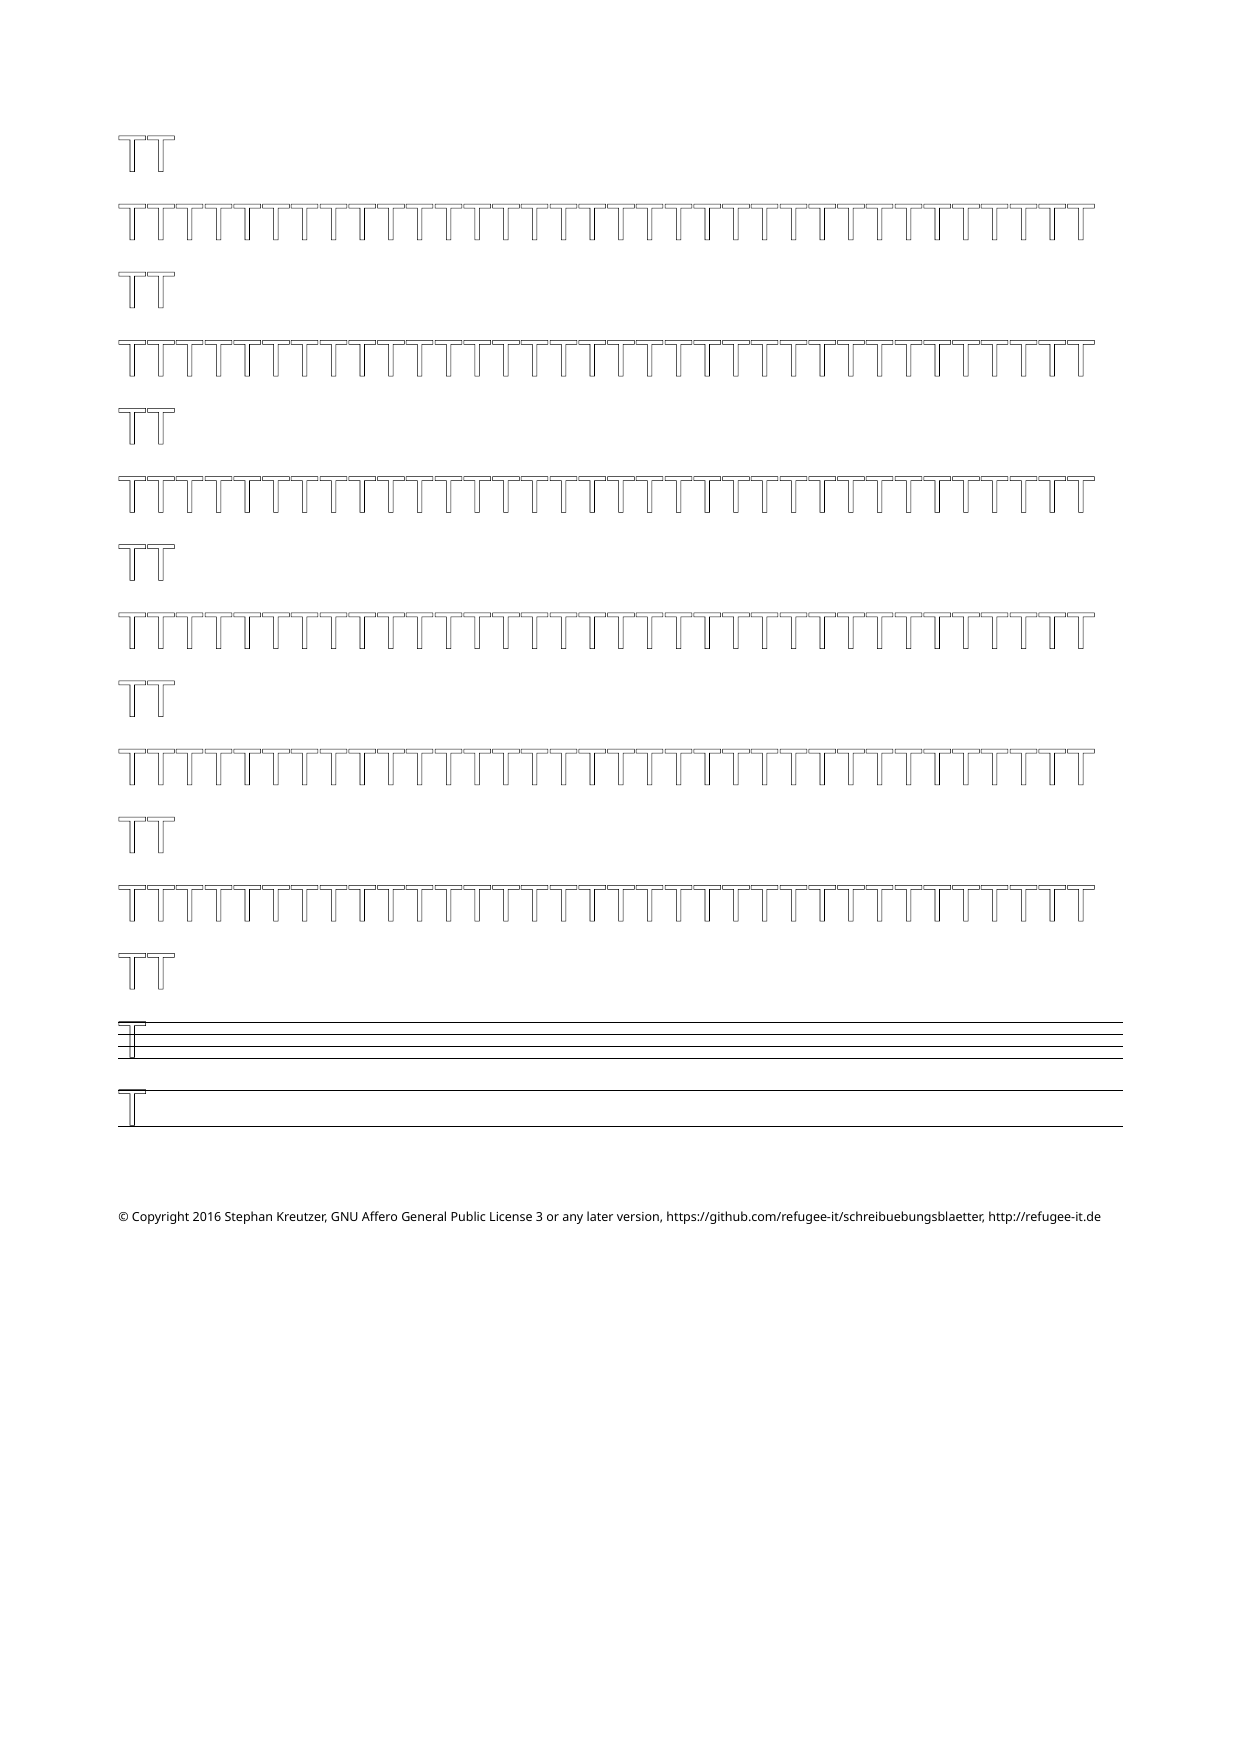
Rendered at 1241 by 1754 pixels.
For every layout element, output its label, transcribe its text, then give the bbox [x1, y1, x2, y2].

text T [118, 1035, 129, 1046]
text TTTTTTTTTTTTTTTTTTTTTTTTTTTTTTTTTTTT [118, 595, 1122, 731]
text T [118, 1047, 129, 1058]
text TT [118, 118, 1122, 186]
text TTTTTTTTTTTTTTTTTTTTTTTTTTTTTTTTTTTT [118, 186, 1122, 322]
text T [135, 1047, 1122, 1058]
text T [118, 1004, 1122, 1022]
text TTTTTTTTTTTTTTTTTTTTTTTTTTTTTTTTTTTT [118, 322, 1122, 459]
text TTTTTTTTTTTTTTTTTTTTTTTTTTTTTTTTTTTT [118, 459, 1122, 595]
text T [135, 1023, 1122, 1034]
text T [135, 1091, 1122, 1126]
text T [135, 1035, 1122, 1046]
text T [118, 1059, 1122, 1072]
text T [118, 1094, 129, 1126]
text T [118, 1026, 129, 1034]
text TTTTTTTTTTTTTTTTTTTTTTTTTTTTTTTTTTTT [118, 867, 1122, 1004]
text T [118, 1072, 1122, 1090]
text TTTTTTTTTTTTTTTTTTTTTTTTTTTTTTTTTTTT [118, 731, 1122, 867]
text T [118, 1127, 1122, 1140]
text © Copyright 2016 Stephan Kreutzer, GNU Affero General Public License 3 or any later version, https://github.com/refugee-it/schreibuebungsblaetter, http://refugee-it.de [118, 1208, 1122, 1225]
